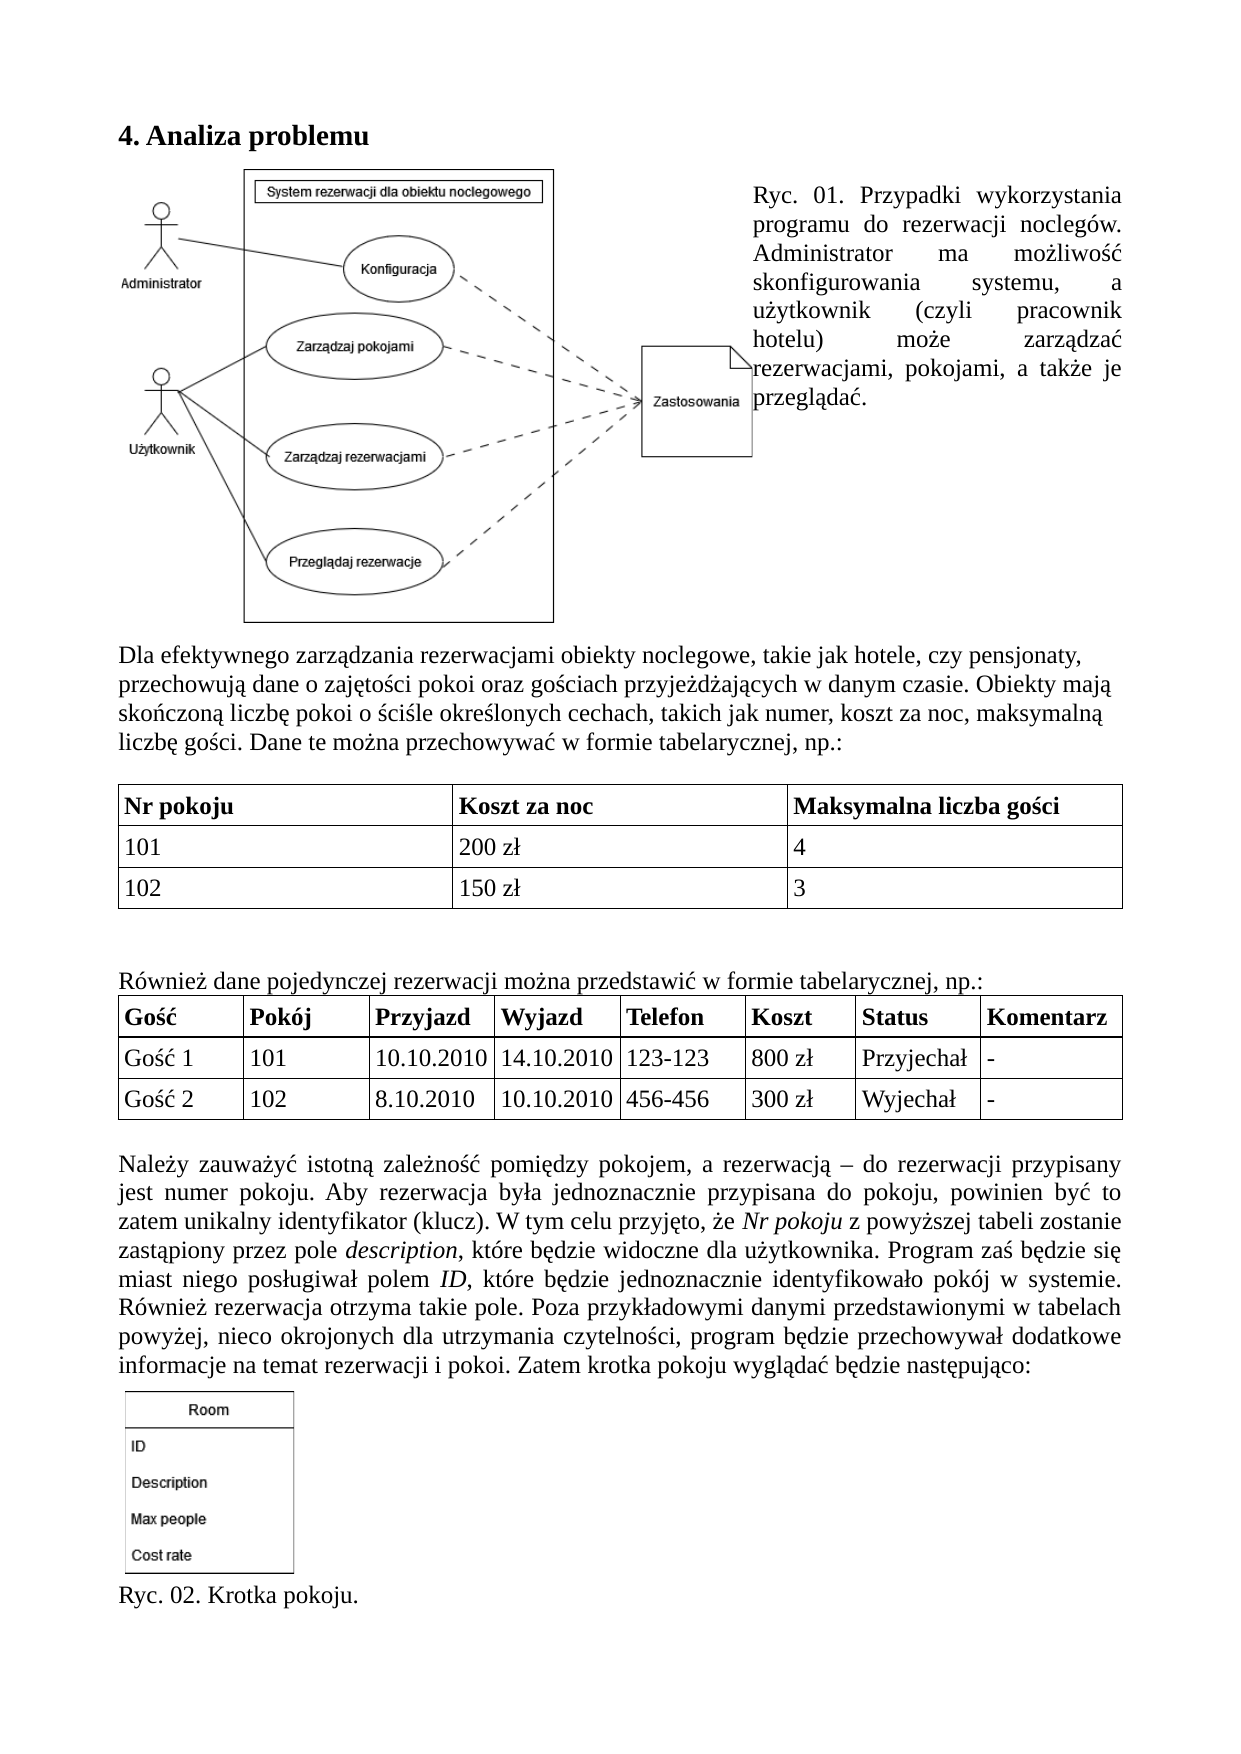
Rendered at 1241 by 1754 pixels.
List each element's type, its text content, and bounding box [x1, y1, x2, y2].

table_cell 10.10.2010 [370, 1038, 494, 1078]
picture [121, 169, 753, 623]
table_cell 123-123 [621, 1038, 745, 1078]
text Należy zauważyć istotną zależność pomiędzy pokojem, a rezerwacją – do rezerwacji przypisany jest numer pokoju. Aby rezerwacja była jednoznacznie przypisana do pokoju, powinien być to zatem unikalny identyfikator (klucz). W tym celu przyjęto, że Nr pokoju z powyższej tabeli zostanie zastąpiony przez pole description, które będzie widoczne dla użytkownika. Program zaś będzie się miast niego posługiwał polem ID, które będzie jednoznacznie identyfikowało pokój w systemie. Również rezerwacja otrzyma takie pole. Poza przykładowymi danymi przedstawionymi w tabelach powyżej, nieco okrojonych dla utrzymania czytelności, program będzie przechowywał dodatkowe informacje na temat rezerwacji i pokoi. Zatem krotka pokoju wyglądać będzie następująco: [118, 1149, 1122, 1379]
table_cell 10.10.2010 [495, 1079, 620, 1119]
table_header Gość [119, 996, 243, 1036]
table_cell 101 [244, 1038, 369, 1078]
table_cell 101 [119, 826, 452, 867]
table_cell 200 zł [453, 826, 787, 867]
table_cell 102 [244, 1079, 369, 1119]
text Dla efektywnego zarządzania rezerwacjami obiekty noclegowe, takie jak hotele, czy pensjonaty, przechowują dane o zajętości pokoi oraz gościach przyjeżdżających w danym czasie. Obiekty mają skończoną liczbę pokoi o ściśle określonych cechach, takich jak numer, koszt za noc, maksymalną liczbę gości. Dane te można przechowywać w formie tabelarycznej, np.: [118, 640, 1122, 755]
picture [125, 1391, 295, 1574]
table_cell Wyjechał [856, 1079, 980, 1119]
table_cell 14.10.2010 [495, 1038, 620, 1078]
table_cell Gość 1 [119, 1038, 243, 1078]
text Ryc. 02. Krotka pokoju. [118, 1580, 1122, 1609]
table_cell Gość 2 [119, 1079, 243, 1119]
table_cell Przyjechał [856, 1038, 980, 1078]
table_cell - [981, 1038, 1122, 1078]
table_header Nr pokoju [119, 785, 452, 825]
table_header Telefon [621, 996, 745, 1036]
text Ryc. 01. Przypadki wykorzystania programu do rezerwacji noclegów. Administrator ma możliwość skonfigurowania systemu, a użytkownik (czyli pracownik hotelu) może zarządzać rezerwacjami, pokojami, a także je przeglądać. [753, 180, 1122, 410]
table_cell 800 zł [746, 1038, 855, 1078]
table_cell 3 [788, 868, 1122, 908]
text Również dane pojedynczej rezerwacji można przedstawić w formie tabelarycznej, np.: [118, 966, 1122, 995]
text 4. Analiza problemu [118, 118, 1122, 152]
table_cell 8.10.2010 [370, 1079, 494, 1119]
table_cell 300 zł [746, 1079, 855, 1119]
table_header Koszt za noc [453, 785, 787, 825]
table_cell 456-456 [621, 1079, 745, 1119]
table_header Przyjazd [370, 996, 494, 1036]
table_cell 102 [119, 868, 452, 908]
table_header Pokój [244, 996, 369, 1036]
table_header Koszt [746, 996, 855, 1036]
table_header Maksymalna liczba gości [788, 785, 1122, 825]
table_cell 4 [788, 826, 1122, 867]
table_header Komentarz [981, 996, 1122, 1036]
table_cell 150 zł [453, 868, 787, 908]
table_header Status [856, 996, 980, 1036]
table_cell - [981, 1079, 1122, 1119]
table_header Wyjazd [495, 996, 620, 1036]
